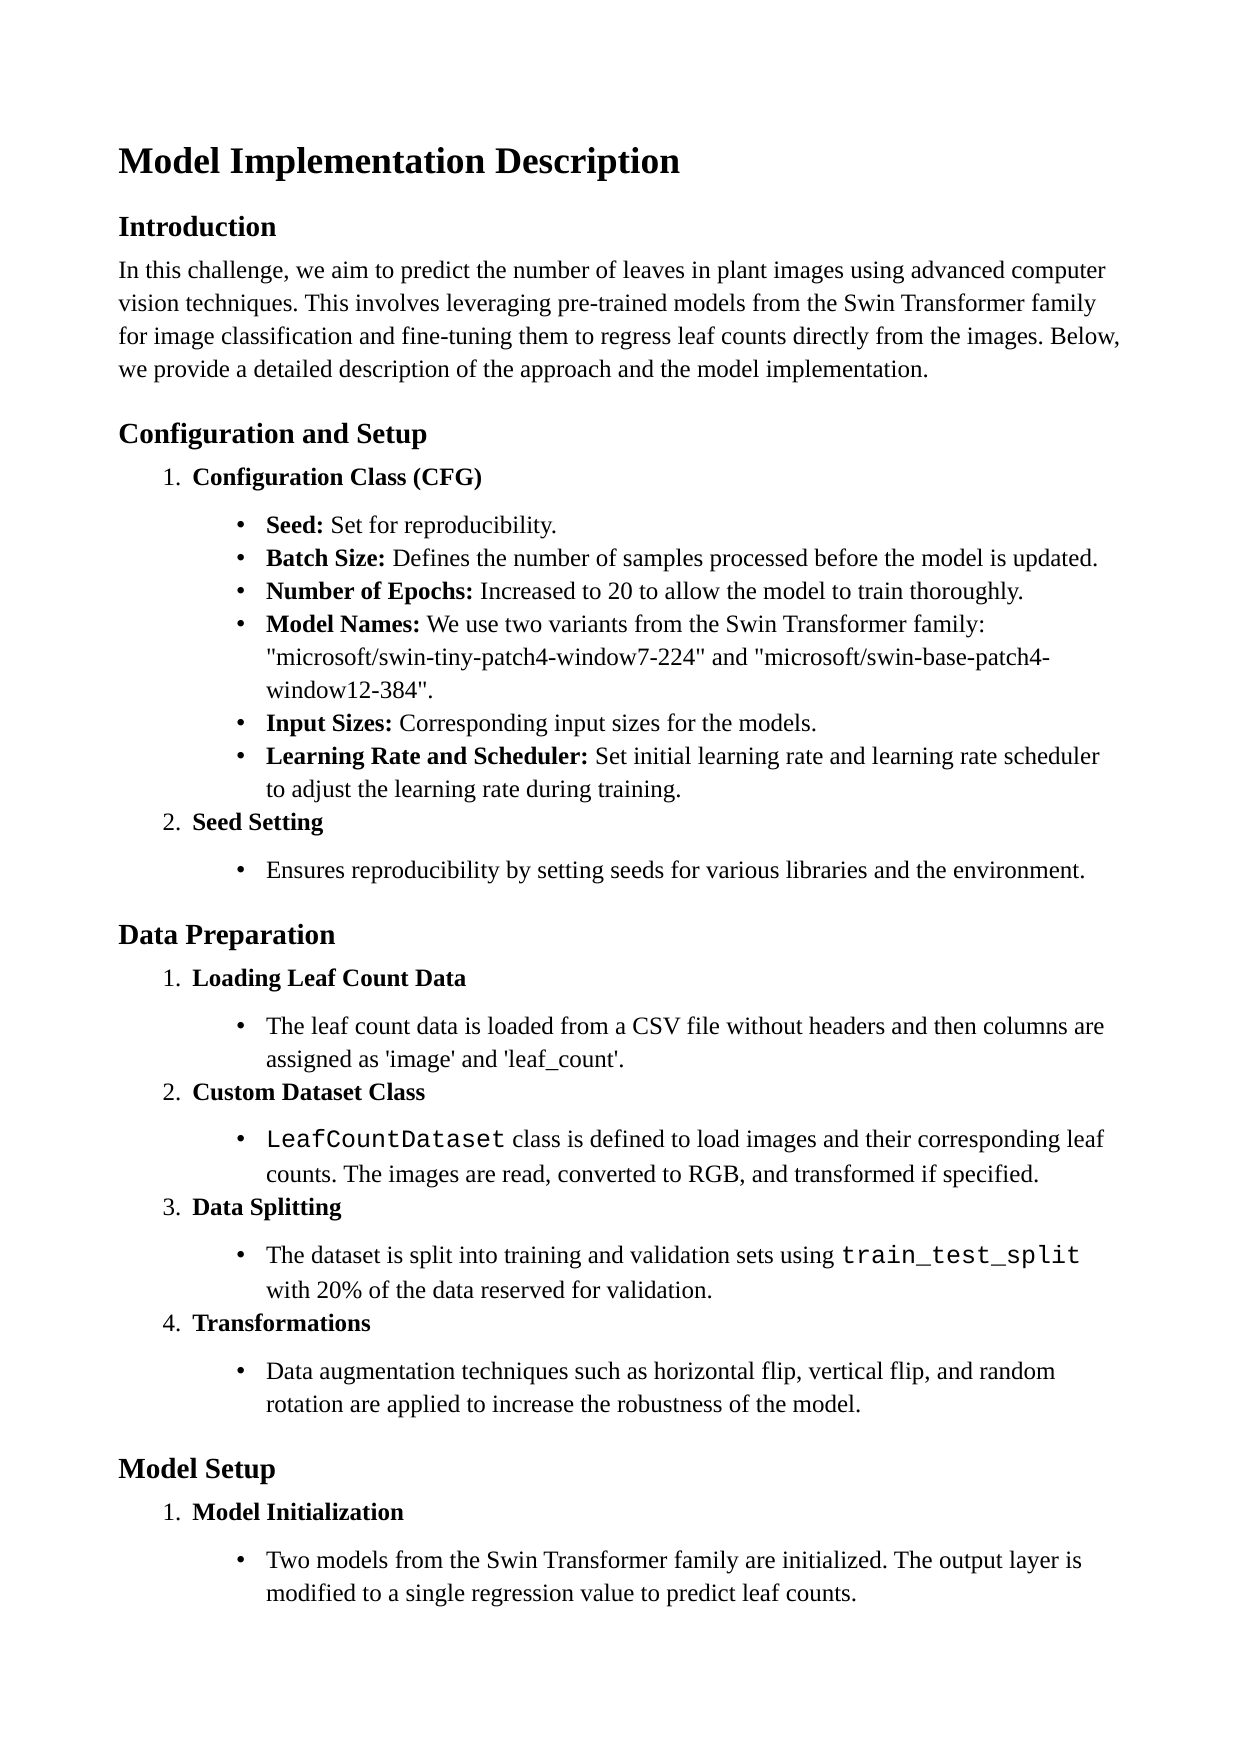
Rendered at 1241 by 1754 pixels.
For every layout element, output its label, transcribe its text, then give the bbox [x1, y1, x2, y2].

list Batch Size: Defines the number of samples processed before the model is updated. [236, 543, 1122, 572]
list Model Initialization [162, 1497, 1122, 1526]
subtitle Model Setup [118, 1451, 1122, 1484]
list The leaf count data is loaded from a CSV file without headers and then columns are assigned as 'image' and 'leaf_count'. [236, 1011, 1122, 1072]
list Seed: Set for reproducibility. [236, 510, 1122, 539]
list Custom Dataset Class [162, 1077, 1122, 1106]
subtitle Introduction [118, 209, 1122, 243]
text In this challenge, we aim to predict the number of leaves in plant images using advanced computer vision techniques. This involves leveraging pre-trained models from the Swin Transformer family for image classification and fine-tuning them to regress leaf counts directly from the images. Below, we provide a detailed description of the approach and the model implementation. [118, 255, 1122, 383]
list Model Names: We use two variants from the Swin Transformer family: "microsoft/swin-tiny-patch4-window7-224" and "microsoft/swin-base-patch4-window12-384". [236, 609, 1122, 704]
subtitle Data Preparation [118, 917, 1122, 951]
list Number of Epochs: Increased to 20 to allow the model to train thoroughly. [236, 576, 1122, 605]
subtitle Model Implementation Description [118, 139, 1122, 182]
list Input Sizes: Corresponding input sizes for the models. [236, 708, 1122, 737]
list Loading Leaf Count Data [162, 963, 1122, 992]
subtitle Configuration and Setup [118, 416, 1122, 450]
list Configuration Class (CFG) [162, 462, 1122, 491]
list Seed Setting [162, 807, 1122, 836]
list Transformations [162, 1308, 1122, 1337]
list Data Splitting [162, 1192, 1122, 1221]
list The dataset is split into training and validation sets using train_test_split with 20% of the data reserved for validation. [236, 1240, 1122, 1304]
list Learning Rate and Scheduler: Set initial learning rate and learning rate scheduler to adjust the learning rate during training. [236, 741, 1122, 803]
list Data augmentation techniques such as horizontal flip, vertical flip, and random rotation are applied to increase the robustness of the model. [236, 1356, 1122, 1418]
list LeafCountDataset class is defined to load images and their corresponding leaf counts. The images are read, converted to RGB, and transformed if specified. [236, 1124, 1122, 1188]
list Two models from the Swin Transformer family are initialized. The output layer is modified to a single regression value to predict leaf counts. [236, 1545, 1122, 1606]
list Ensures reproducibility by setting seeds for various libraries and the environment. [236, 855, 1122, 884]
